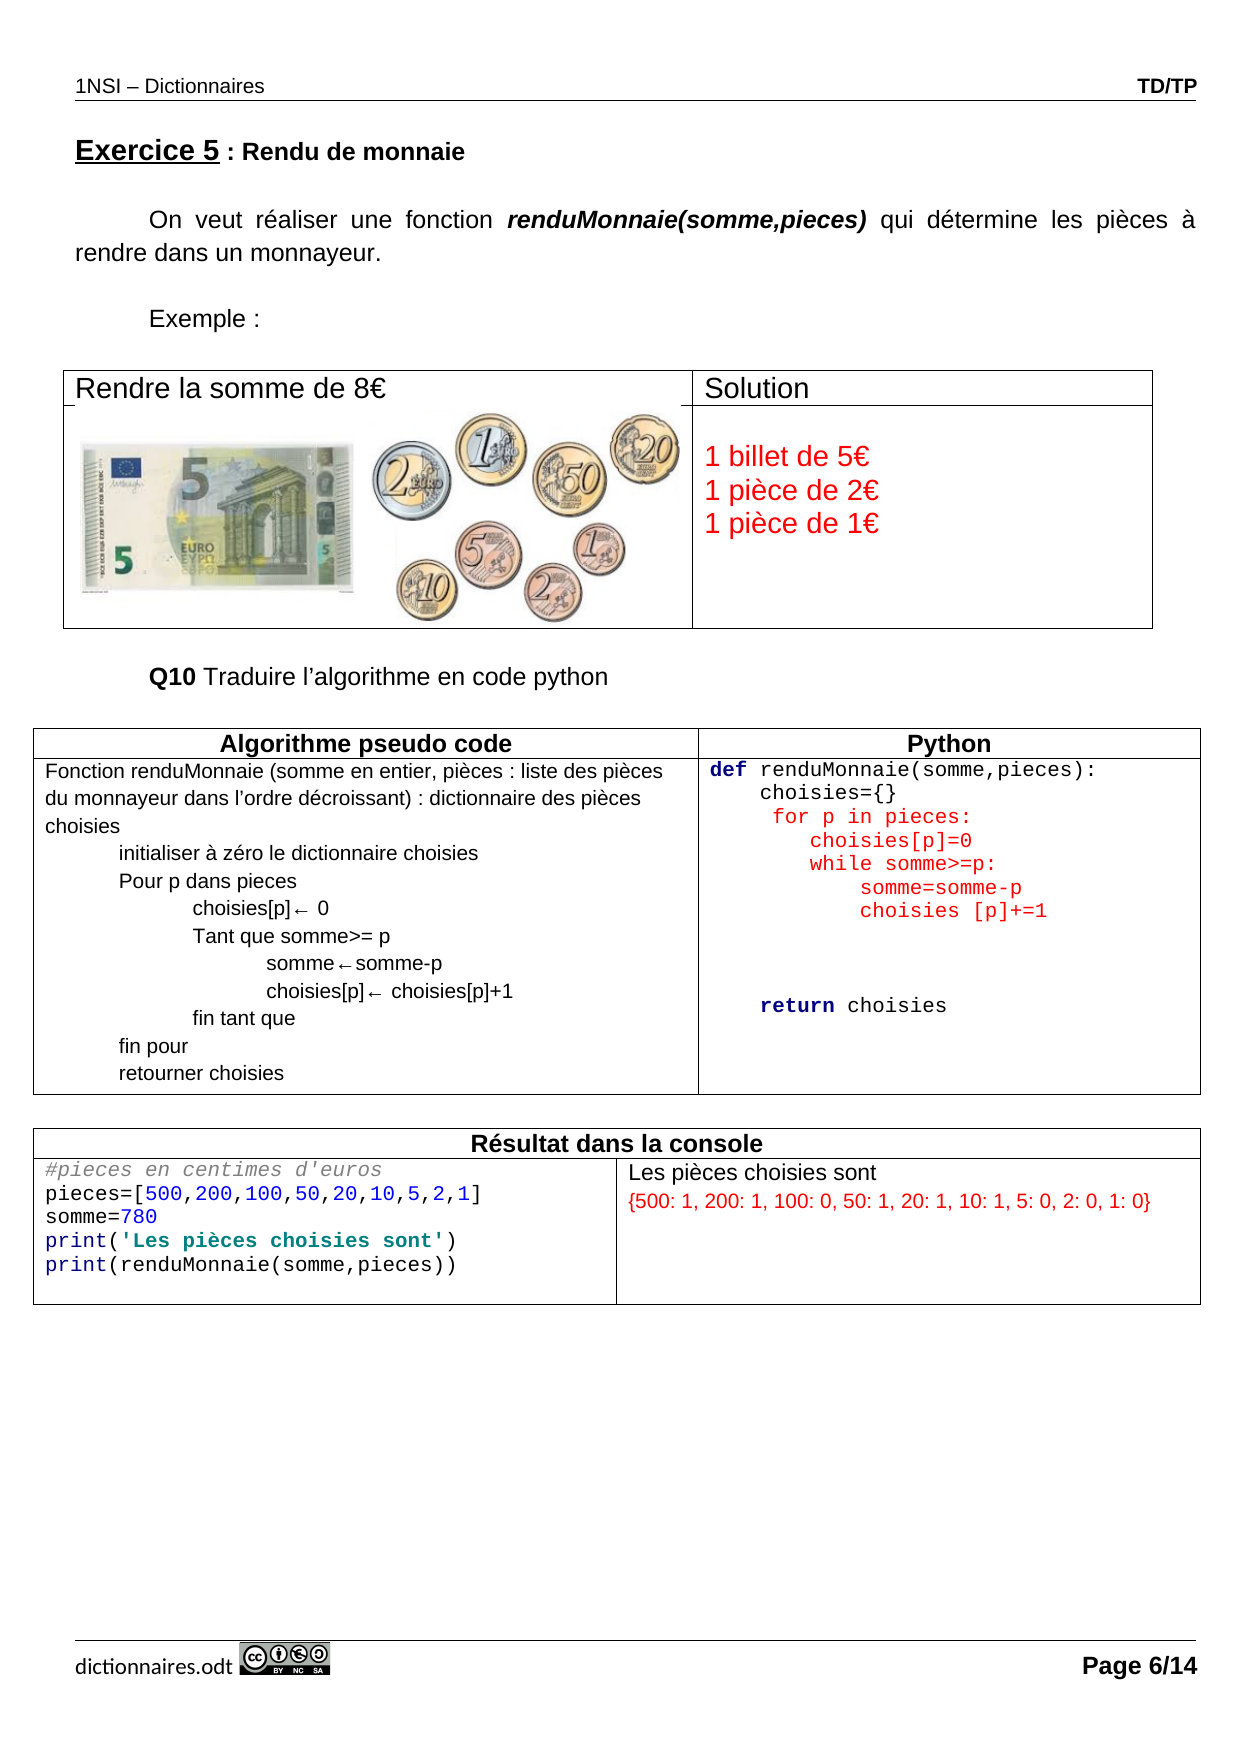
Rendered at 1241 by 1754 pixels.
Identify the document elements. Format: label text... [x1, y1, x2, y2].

text On veut réaliser une fonction renduMonnaie(somme,pieces) qui détermine les pièces à rendre dans un monnayeur. [75, 204, 1196, 266]
table_cell Fonction renduMonnaie (somme en entier, pièces : liste des pièces du monnayeur dans l’ordre décroissant) : dictionnaire des pièces choisies initialiser à zéro le dictionnaire choisies Pour p dans pieces choisies[p]← 0 Tant que somme>= p somme←somme-p choisies[p]← choisies[p]+1 fin tant que fin pour retourner choisies [34, 759, 698, 1094]
table_header Rendre la somme de 8€ [64, 371, 692, 405]
table_cell def renduMonnaie(somme,pieces): choisies={} for p in pieces: choisies[p]=0 while somme>=p: somme=somme-p choisies [p]+=1 return choisies [1189, 759, 1200, 1094]
table_header Solution [693, 371, 1152, 405]
table_header Algorithme pseudo code [34, 729, 698, 758]
table_cell Les pièces choisies sont {500: 1, 200: 1, 100: 0, 50: 1, 20: 1, 10: 1, 5: 0, 2: 0, 1: 0} [617, 1159, 1200, 1303]
table_cell def renduMonnaie(somme,pieces): choisies={} for p in pieces: choisies[p]=0 while somme>=p: somme=somme-p choisies [p]+=1 return choisies [699, 759, 709, 1094]
table_cell [682, 406, 692, 628]
picture [239, 1642, 331, 1675]
table_header Python [699, 729, 1200, 758]
text Q10 Traduire l’algorithme en code python [75, 662, 1196, 691]
text Exercice 5 : Rendu de monnaie [75, 133, 1196, 167]
table_cell #pieces en centimes d'euros pieces=[500,200,100,50,20,10,5,2,1] somme=780 print('Les pièces choisies sont') print(renduMonnaie(somme,pieces)) [34, 1159, 616, 1303]
table_cell [64, 406, 75, 628]
table_header Résultat dans la console [34, 1129, 1200, 1158]
text Exemple : [75, 304, 1196, 332]
table_cell 1 billet de 5€ 1 pièce de 2€ 1 pièce de 1€ [693, 406, 1152, 628]
